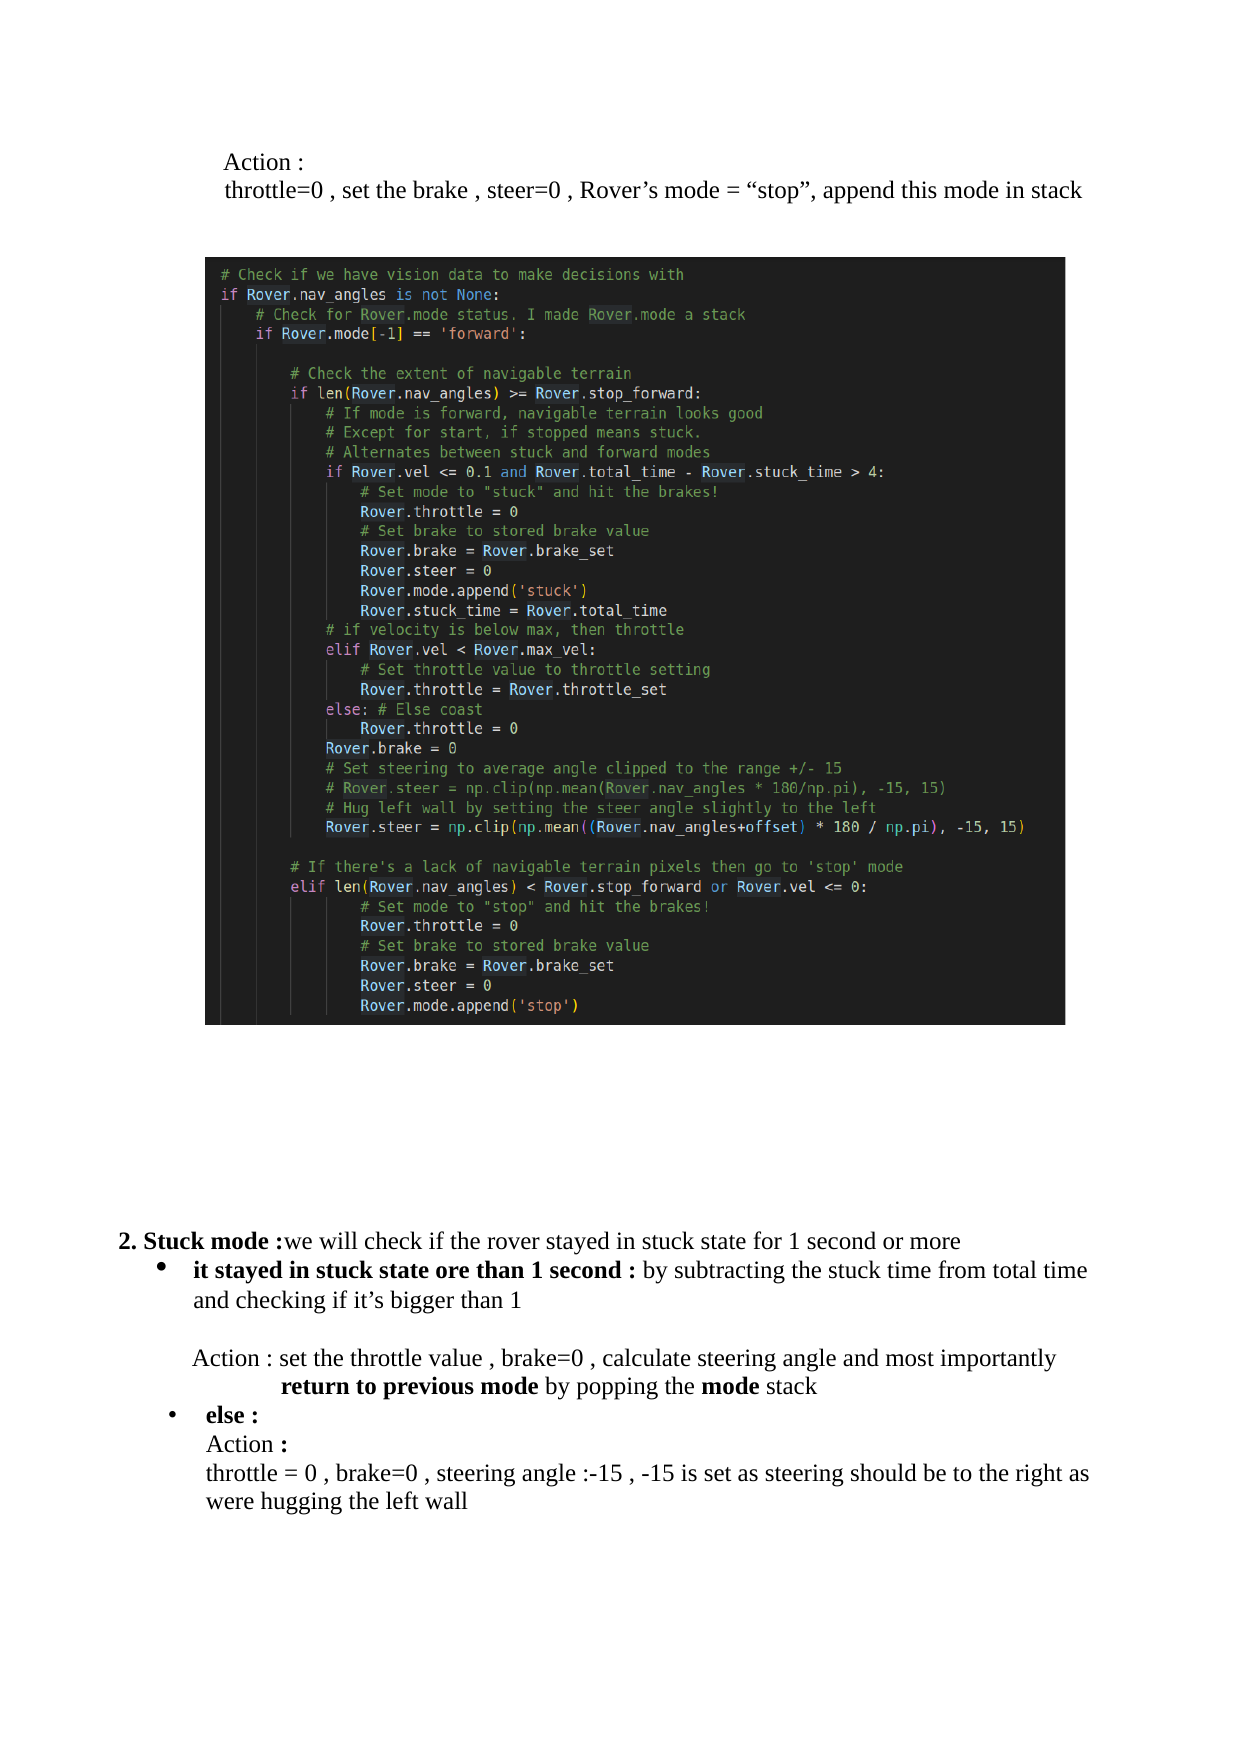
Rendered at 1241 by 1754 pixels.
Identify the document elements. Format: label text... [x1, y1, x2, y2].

list else : [168, 1400, 1122, 1429]
text Action : [118, 147, 1122, 176]
text return to previous mode by popping the mode stack [118, 1371, 1122, 1400]
picture [205, 257, 1066, 1025]
text 2. Stuck mode :we will check if the rover stayed in stuck state for 1 second or more [118, 1226, 1122, 1255]
text throttle=0 , set the brake , steer=0 , Rover’s mode = “stop”, append this mode in stack [118, 176, 1122, 204]
text Action : set the throttle value , brake=0 , calculate steering angle and most importantly [118, 1343, 1122, 1371]
list it stayed in stuck state ore than 1 second : by subtracting the stuck time from total time and checking if it’s bigger than 1 [156, 1255, 1122, 1314]
list Action : [168, 1429, 1122, 1458]
list throttle = 0 , brake=0 , steering angle :-15 , -15 is set as steering should be to the right as were hugging the left wall [168, 1458, 1122, 1515]
